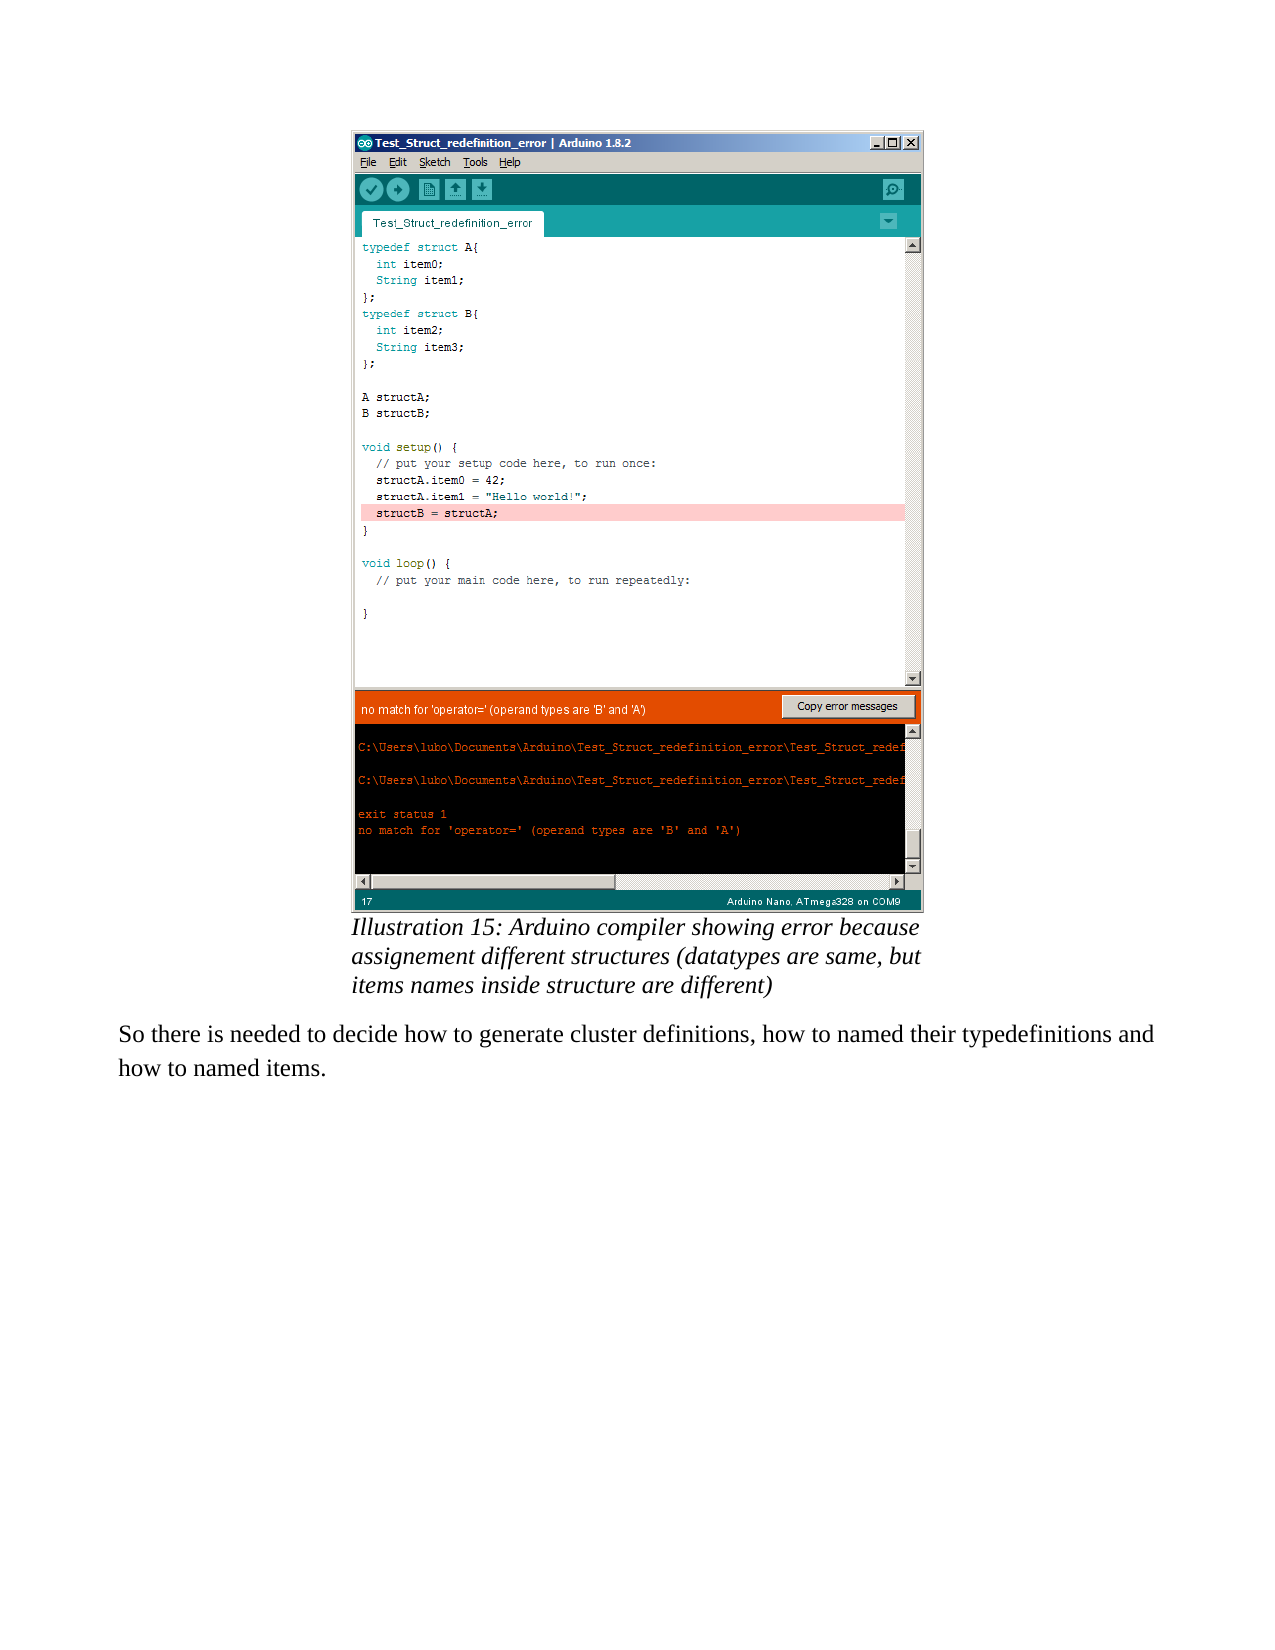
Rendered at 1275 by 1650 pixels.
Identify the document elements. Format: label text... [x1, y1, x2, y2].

picture [351, 130, 924, 913]
text Illustration 15: Arduino compiler showing error because assignement different structures (datatypes are same, but items names inside structure are different) [351, 913, 924, 998]
text So there is needed to decide how to generate cluster definitions, how to named their typedefinitions and how to named items. [118, 1019, 1157, 1082]
